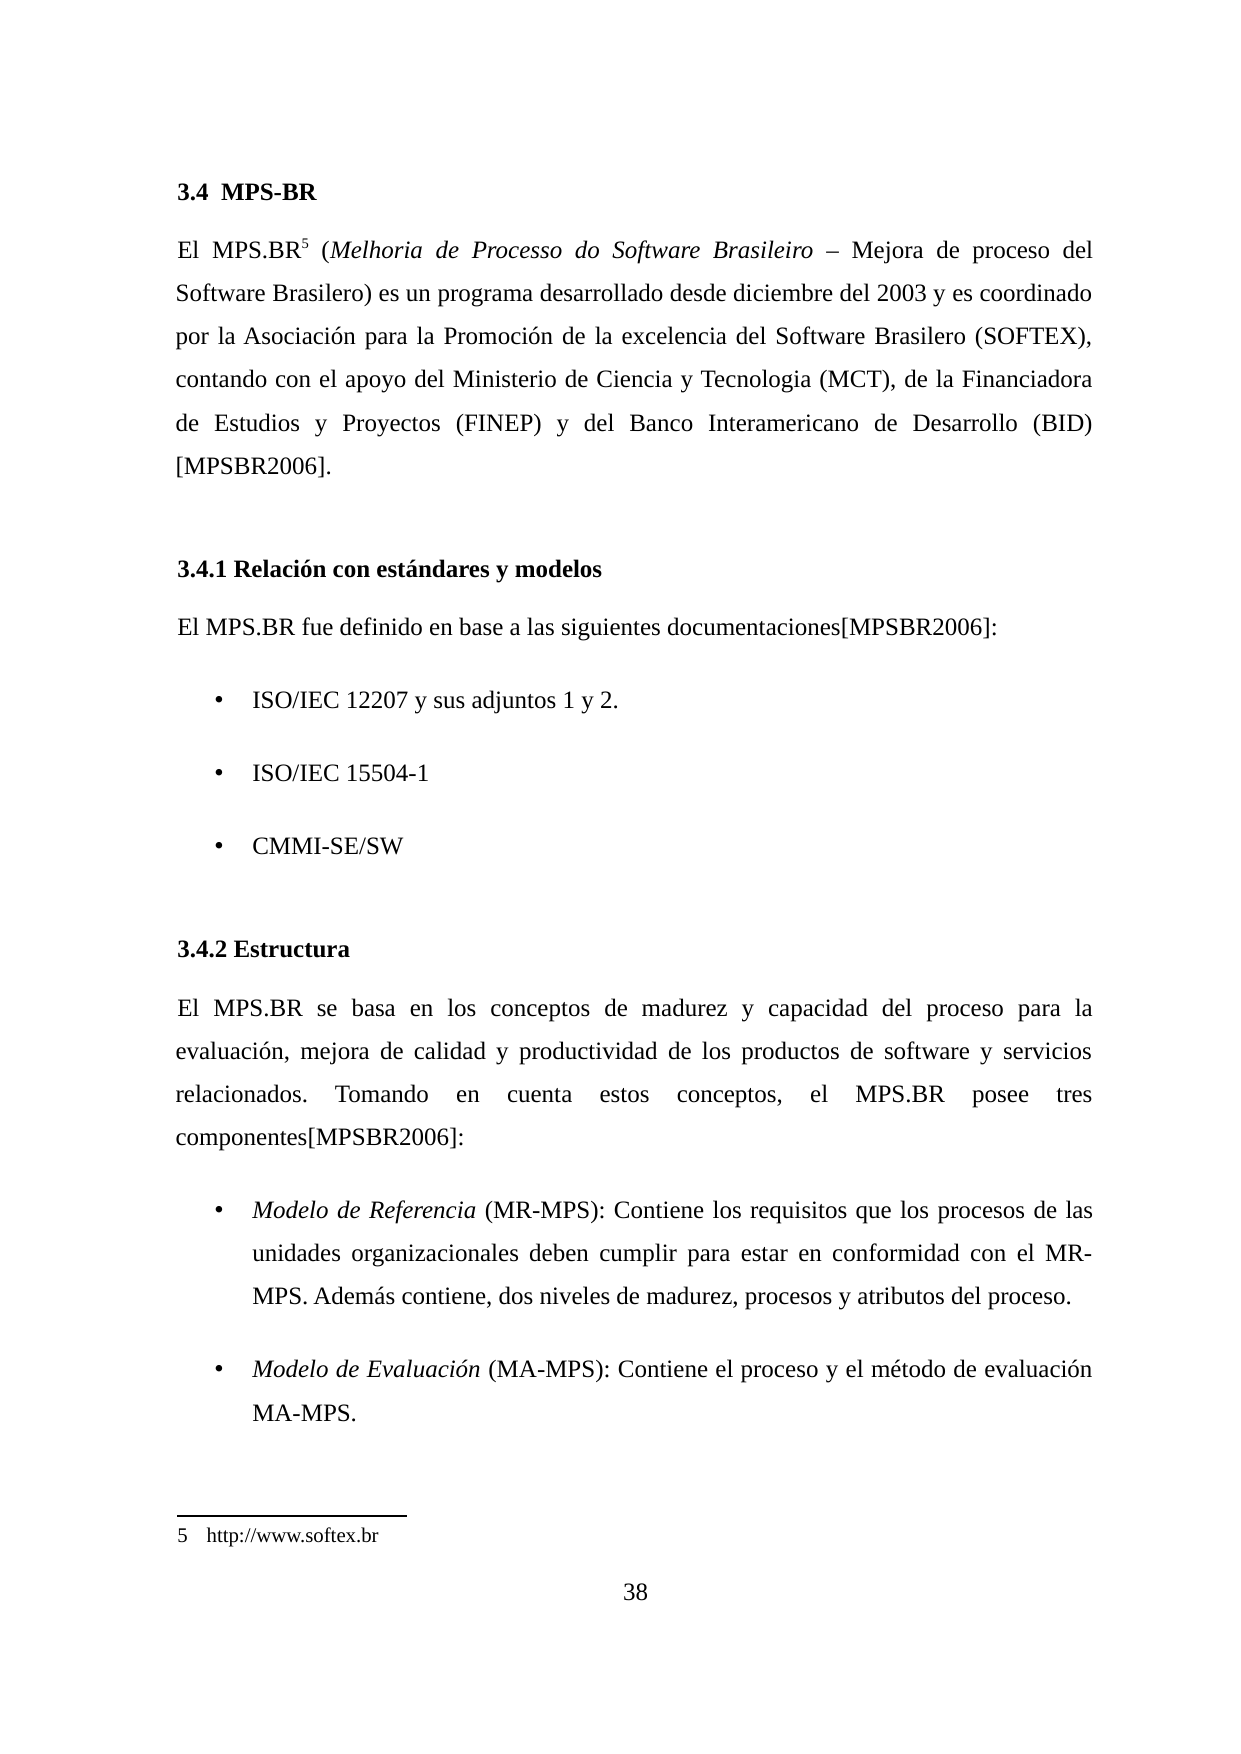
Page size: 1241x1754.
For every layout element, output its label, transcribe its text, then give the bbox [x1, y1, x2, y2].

text http://www.softex.br [177, 1522, 1093, 1547]
list Modelo de Evaluación (MA-MPS): Contiene el proceso y el método de evaluación MA-MPS. [214, 1354, 1093, 1426]
list ISO/IEC 15504-1 [214, 758, 1093, 787]
list Modelo de Referencia (MR-MPS): Contiene los requisitos que los procesos de las unidades organizacionales deben cumplir para estar en conformidad con el MR-MPS. Además contiene, dos niveles de madurez, procesos y atributos del proceso. [214, 1195, 1093, 1310]
text 3.4.1 Relación con estándares y modelos [177, 554, 1093, 583]
list CMMI-SE/SW [214, 831, 1093, 860]
text El MPS.BR (Melhoria de Processo do Software Brasileiro – Mejora de proceso del Software Brasilero) es un programa desarrollado desde diciembre del 2003 y es coordinado por la Asociación para la Promoción de la excelencia del Software Brasilero (SOFTEX), contando con el apoyo del Ministerio de Ciencia y Tecnologia (MCT), de la Financiadora de Estudios y Proyectos (FINEP) y del Banco Interamericano de Desarrollo (BID)[MPSBR2006]. [175, 235, 1093, 479]
text 3.4.2 Estructura [177, 934, 1093, 963]
subtitle 3.4 MPS-BR [177, 177, 1093, 206]
text El MPS.BR se basa en los conceptos de madurez y capacidad del proceso para la evaluación, mejora de calidad y productividad de los productos de software y servicios relacionados. Tomando en cuenta estos conceptos, el MPS.BR posee tres componentes[MPSBR2006]: [175, 993, 1093, 1151]
text El MPS.BR fue definido en base a las siguientes documentaciones[MPSBR2006]: [175, 612, 1093, 641]
list ISO/IEC 12207 y sus adjuntos 1 y 2. [214, 685, 1093, 714]
